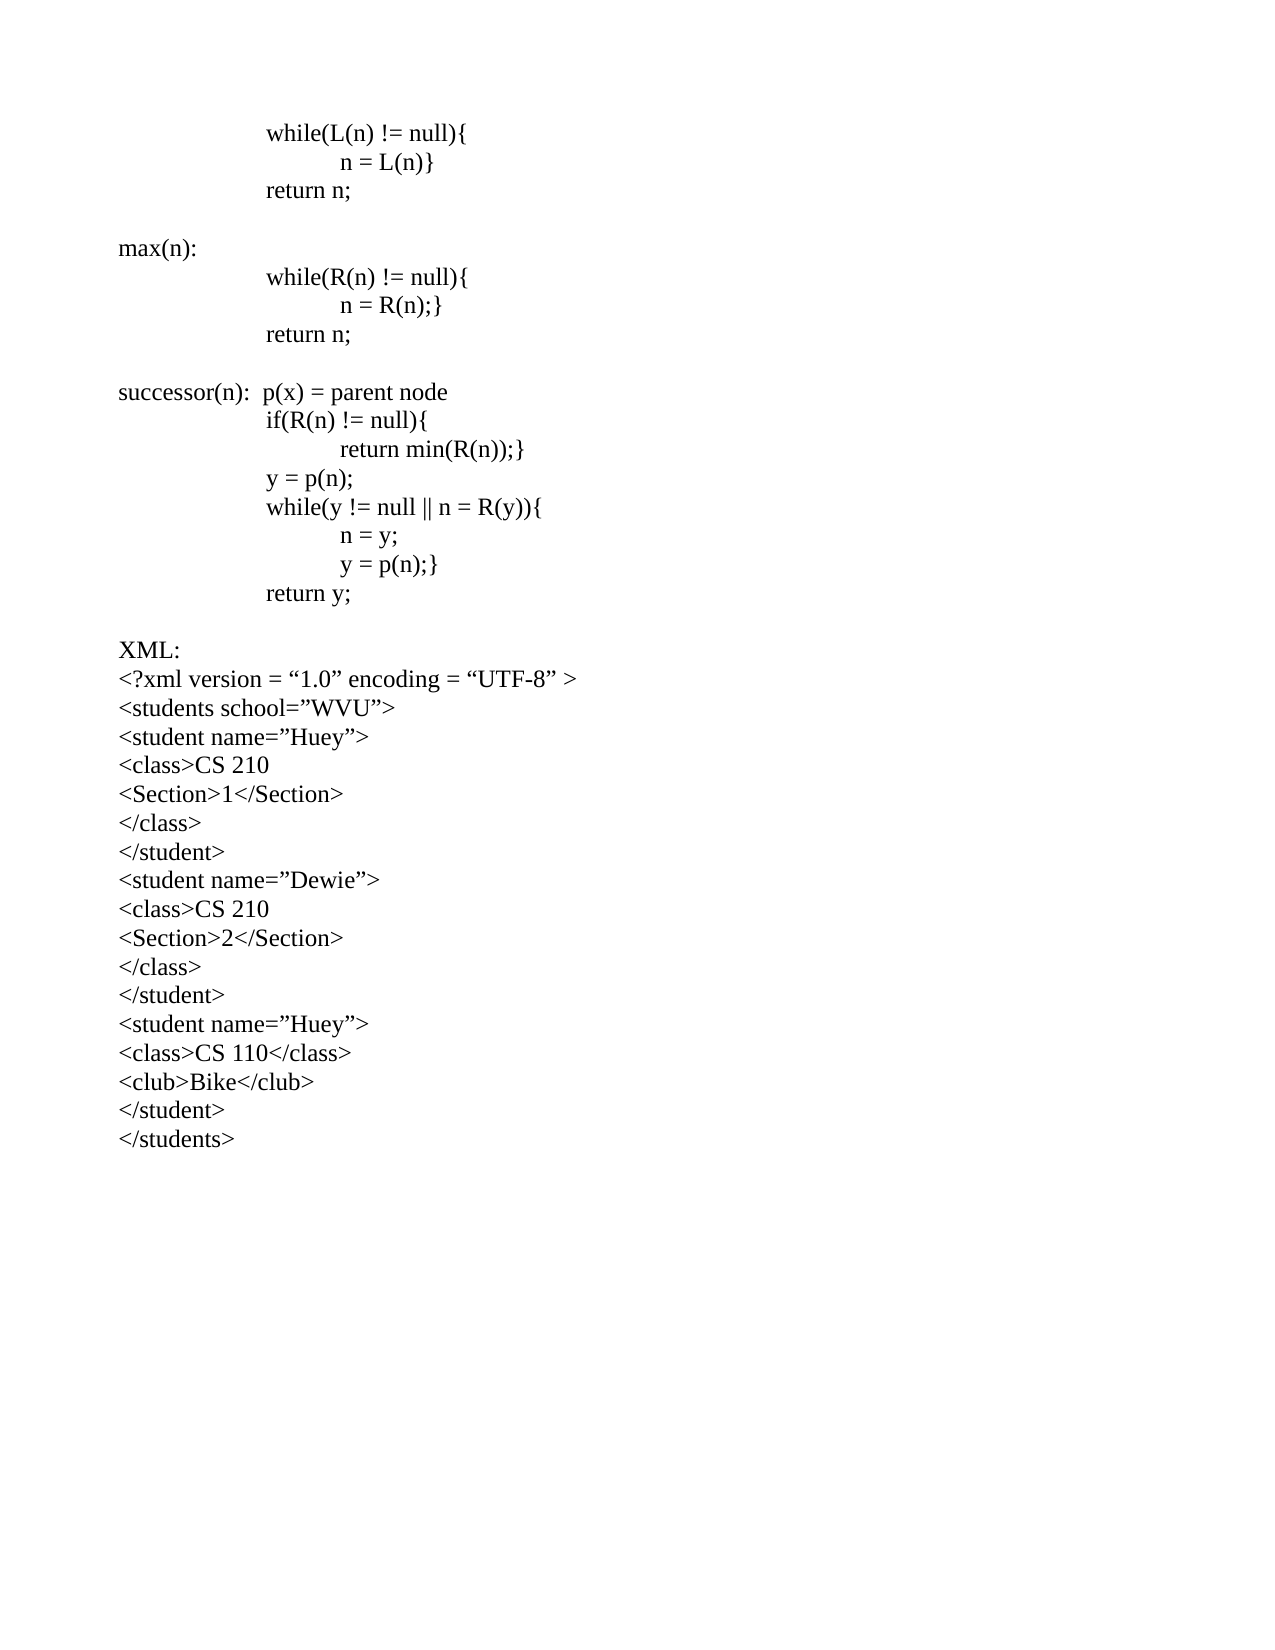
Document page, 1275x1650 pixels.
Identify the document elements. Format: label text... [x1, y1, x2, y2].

text while(y != null || n = R(y)){ [118, 492, 1157, 521]
text <student name=”Huey”> [118, 1009, 1157, 1038]
text </student> [118, 837, 1157, 866]
text y = p(n);} [118, 549, 1157, 578]
text <Section>1</Section> [118, 779, 1157, 808]
text return y; [118, 578, 1157, 607]
text n = y; [118, 521, 1157, 549]
text <class>CS 210 [118, 894, 1157, 923]
text return n; [118, 319, 1157, 348]
text if(R(n) != null){ [118, 406, 1157, 434]
text n = L(n)} [118, 147, 1157, 176]
text </student> [118, 1096, 1157, 1124]
text return min(R(n));} [118, 434, 1157, 463]
text XML: [118, 636, 1157, 664]
text </class> [118, 952, 1157, 981]
text <Section>2</Section> [118, 923, 1157, 952]
text return n; [118, 176, 1157, 204]
text </student> [118, 981, 1157, 1009]
text <class>CS 210 [118, 751, 1157, 779]
text <student name=”Huey”> [118, 722, 1157, 751]
text n = R(n);} [118, 291, 1157, 319]
text max(n): [118, 233, 1157, 262]
text <students school=”WVU”> [118, 693, 1157, 722]
text <student name=”Dewie”> [118, 866, 1157, 894]
text </class> [118, 808, 1157, 837]
text <club>Bike</club> [118, 1067, 1157, 1096]
text <class>CS 110</class> [118, 1038, 1157, 1067]
text while(L(n) != null){ [118, 118, 1157, 147]
text y = p(n); [118, 463, 1157, 492]
text successor(n): p(x) = parent node [118, 377, 1157, 406]
text </students> [118, 1124, 1157, 1153]
text while(R(n) != null){ [118, 262, 1157, 291]
text <?xml version = “1.0” encoding = “UTF-8” > [118, 664, 1157, 693]
